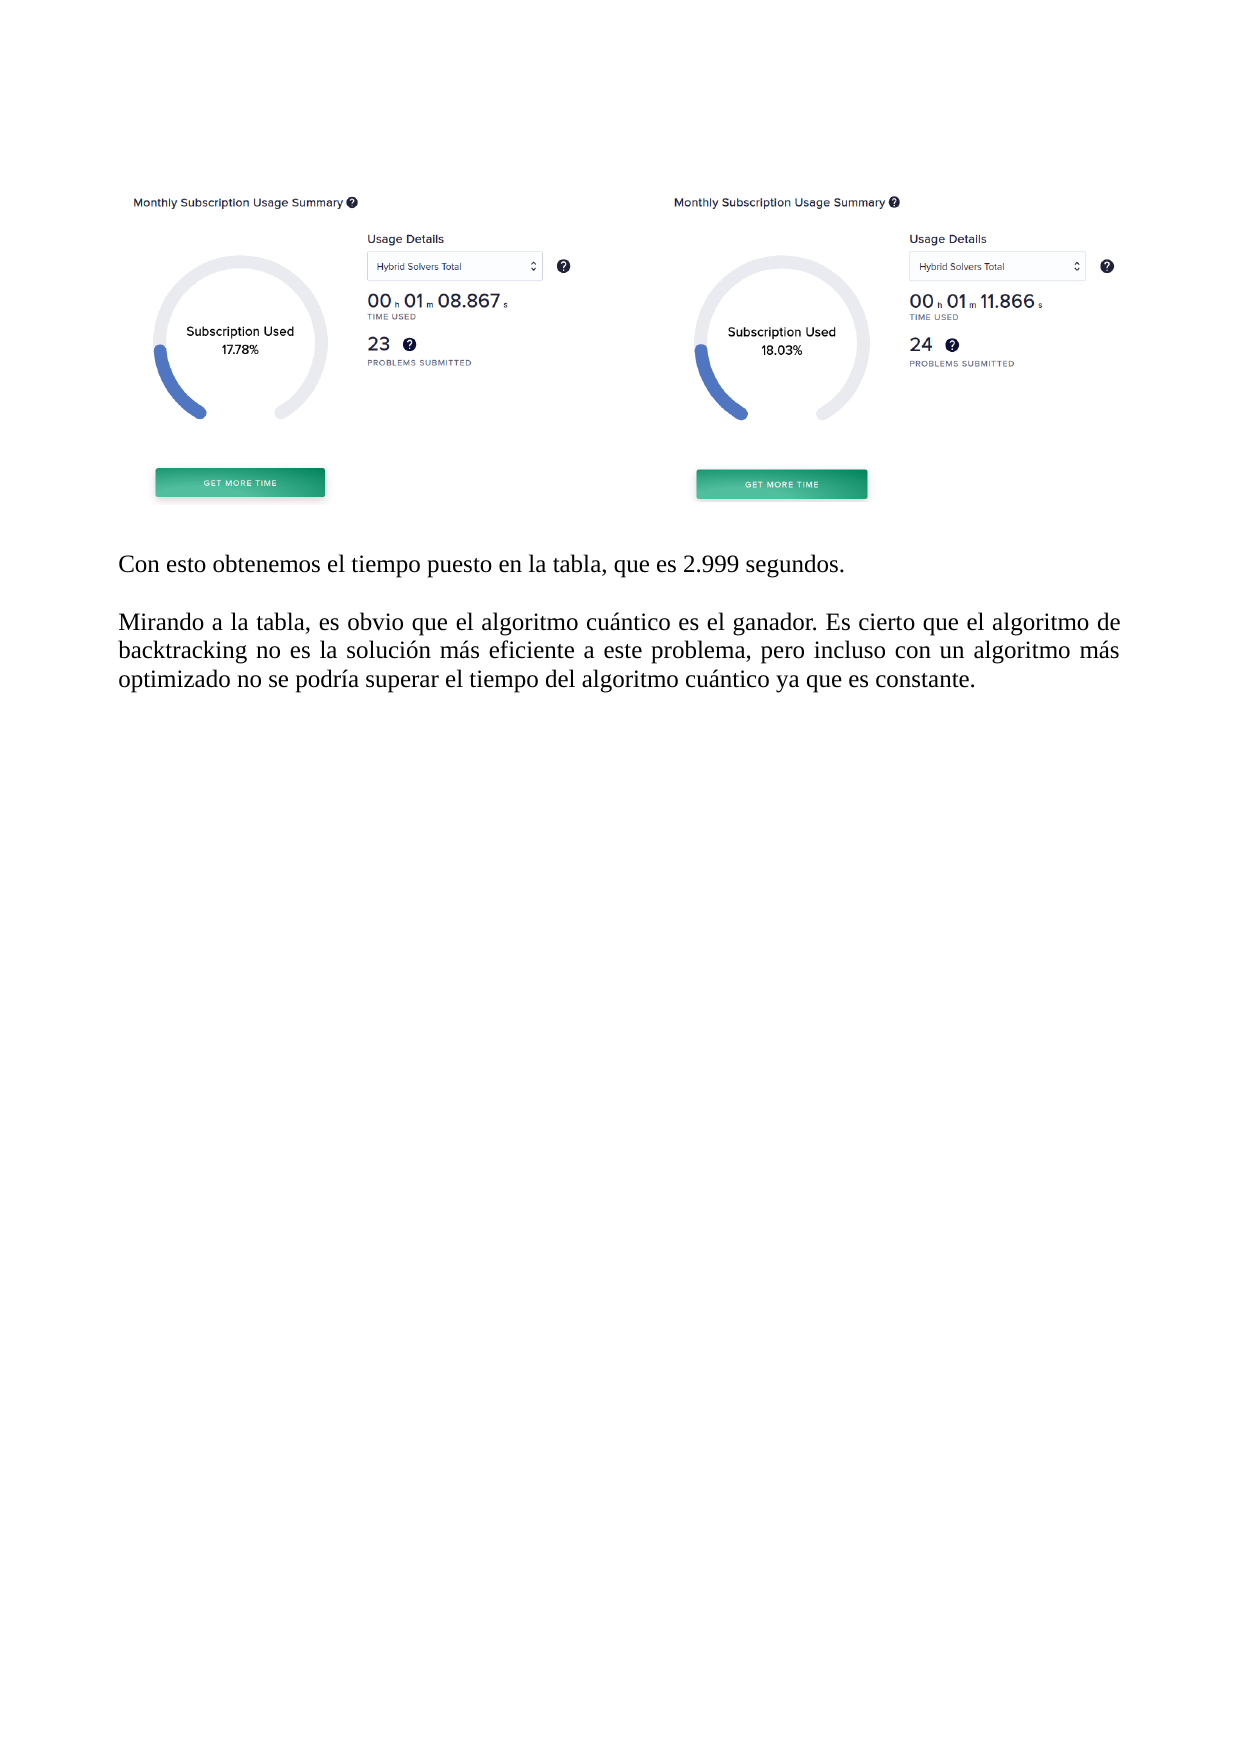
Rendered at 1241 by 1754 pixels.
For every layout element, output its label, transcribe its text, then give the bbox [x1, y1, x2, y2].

picture [118, 180, 593, 505]
picture [701, 192, 1144, 502]
text Con esto obtenemos el tiempo puesto en la tabla, que es 2.999 segundos. [118, 549, 1122, 578]
text Mirando a la tabla, es obvio que el algoritmo cuántico es el ganador. Es cierto que el algoritmo de backtracking no es la solución más eficiente a este problema, pero incluso con un algoritmo más optimizado no se podría superar el tiempo del algoritmo cuántico ya que es constante. [118, 607, 1122, 693]
